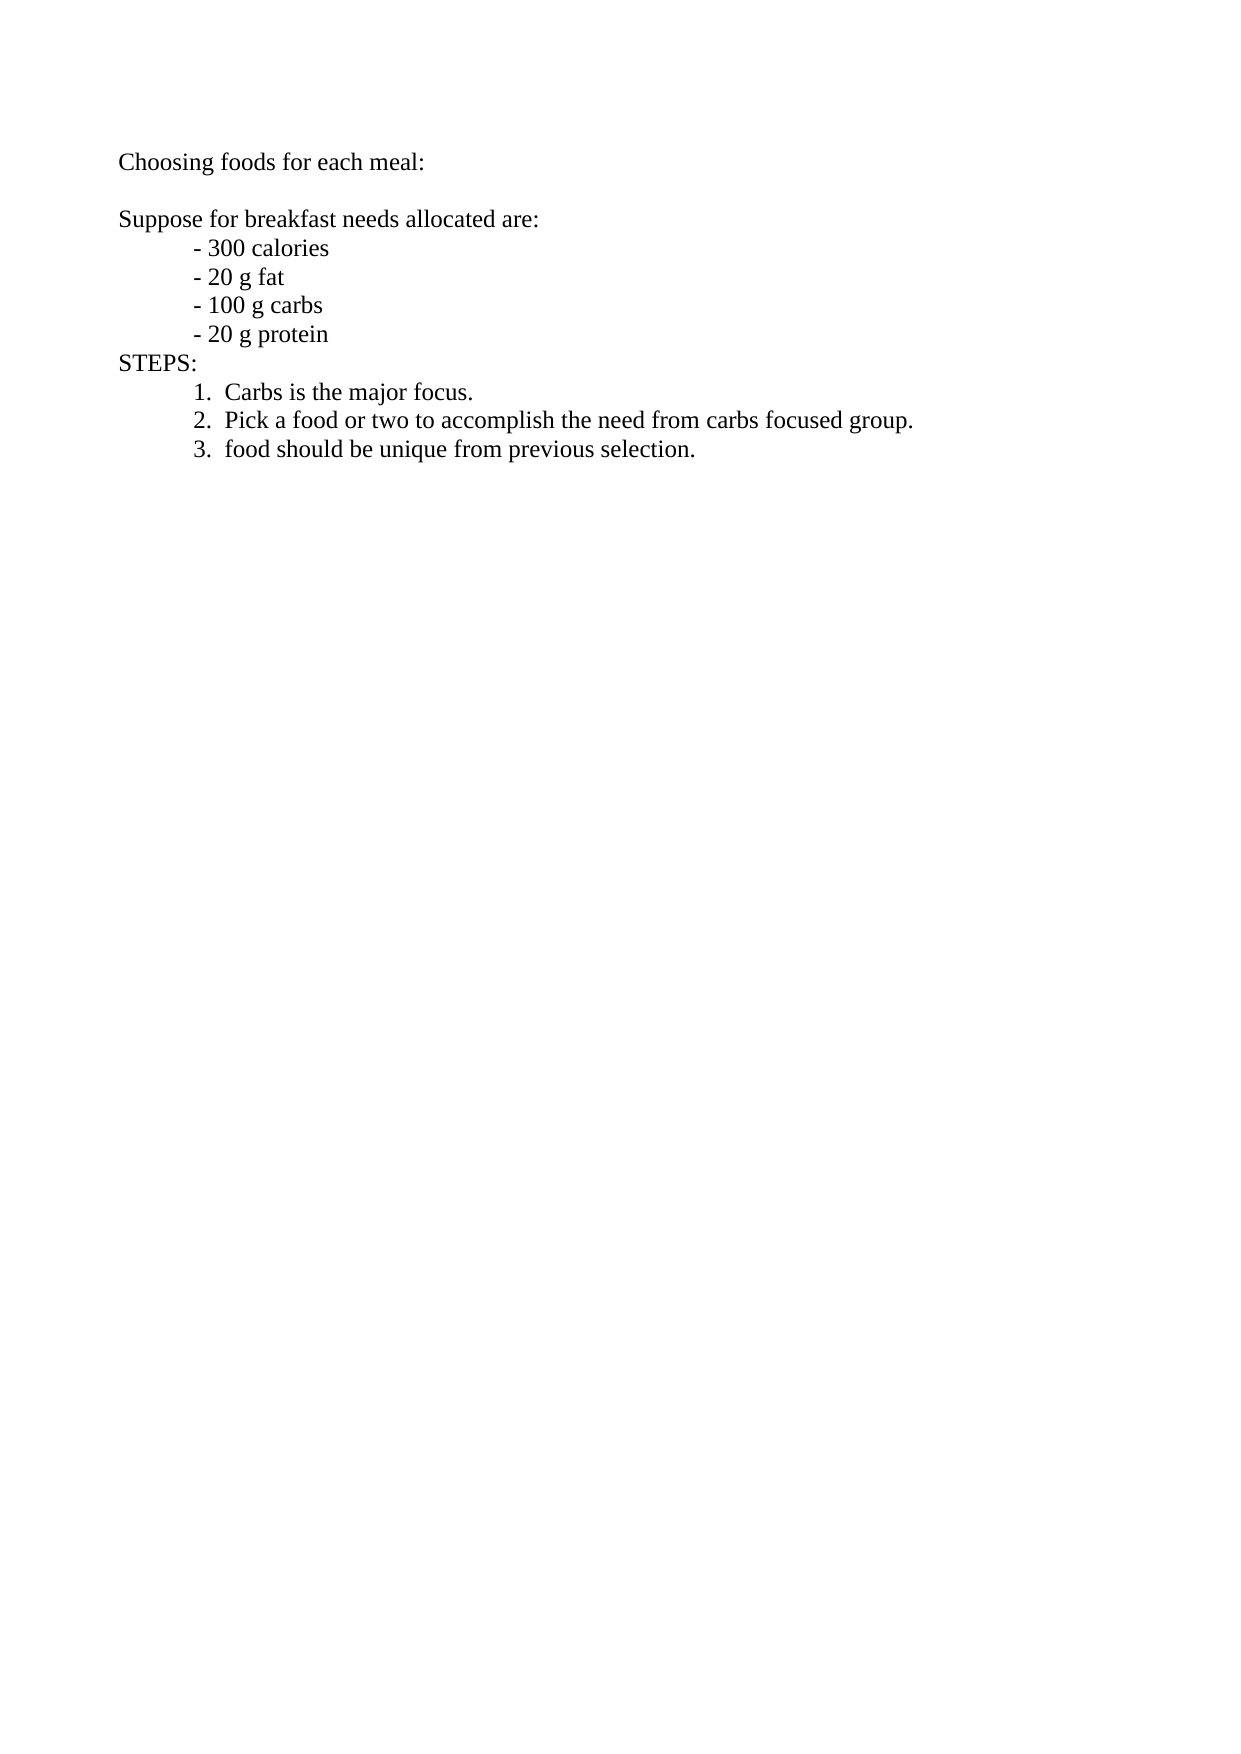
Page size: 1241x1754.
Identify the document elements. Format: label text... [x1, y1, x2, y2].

text 3. food should be unique from previous selection. [118, 434, 1122, 463]
text - 100 g carbs [118, 291, 1122, 319]
text - 20 g protein [118, 319, 1122, 348]
text - 300 calories [118, 233, 1122, 262]
text Choosing foods for each meal: [118, 147, 1122, 176]
text 1. Carbs is the major focus. [118, 377, 1122, 406]
text - 20 g fat [118, 262, 1122, 291]
text 2. Pick a food or two to accomplish the need from carbs focused group. [118, 406, 1122, 434]
text Suppose for breakfast needs allocated are: [118, 204, 1122, 233]
text STEPS: [118, 348, 1122, 377]
